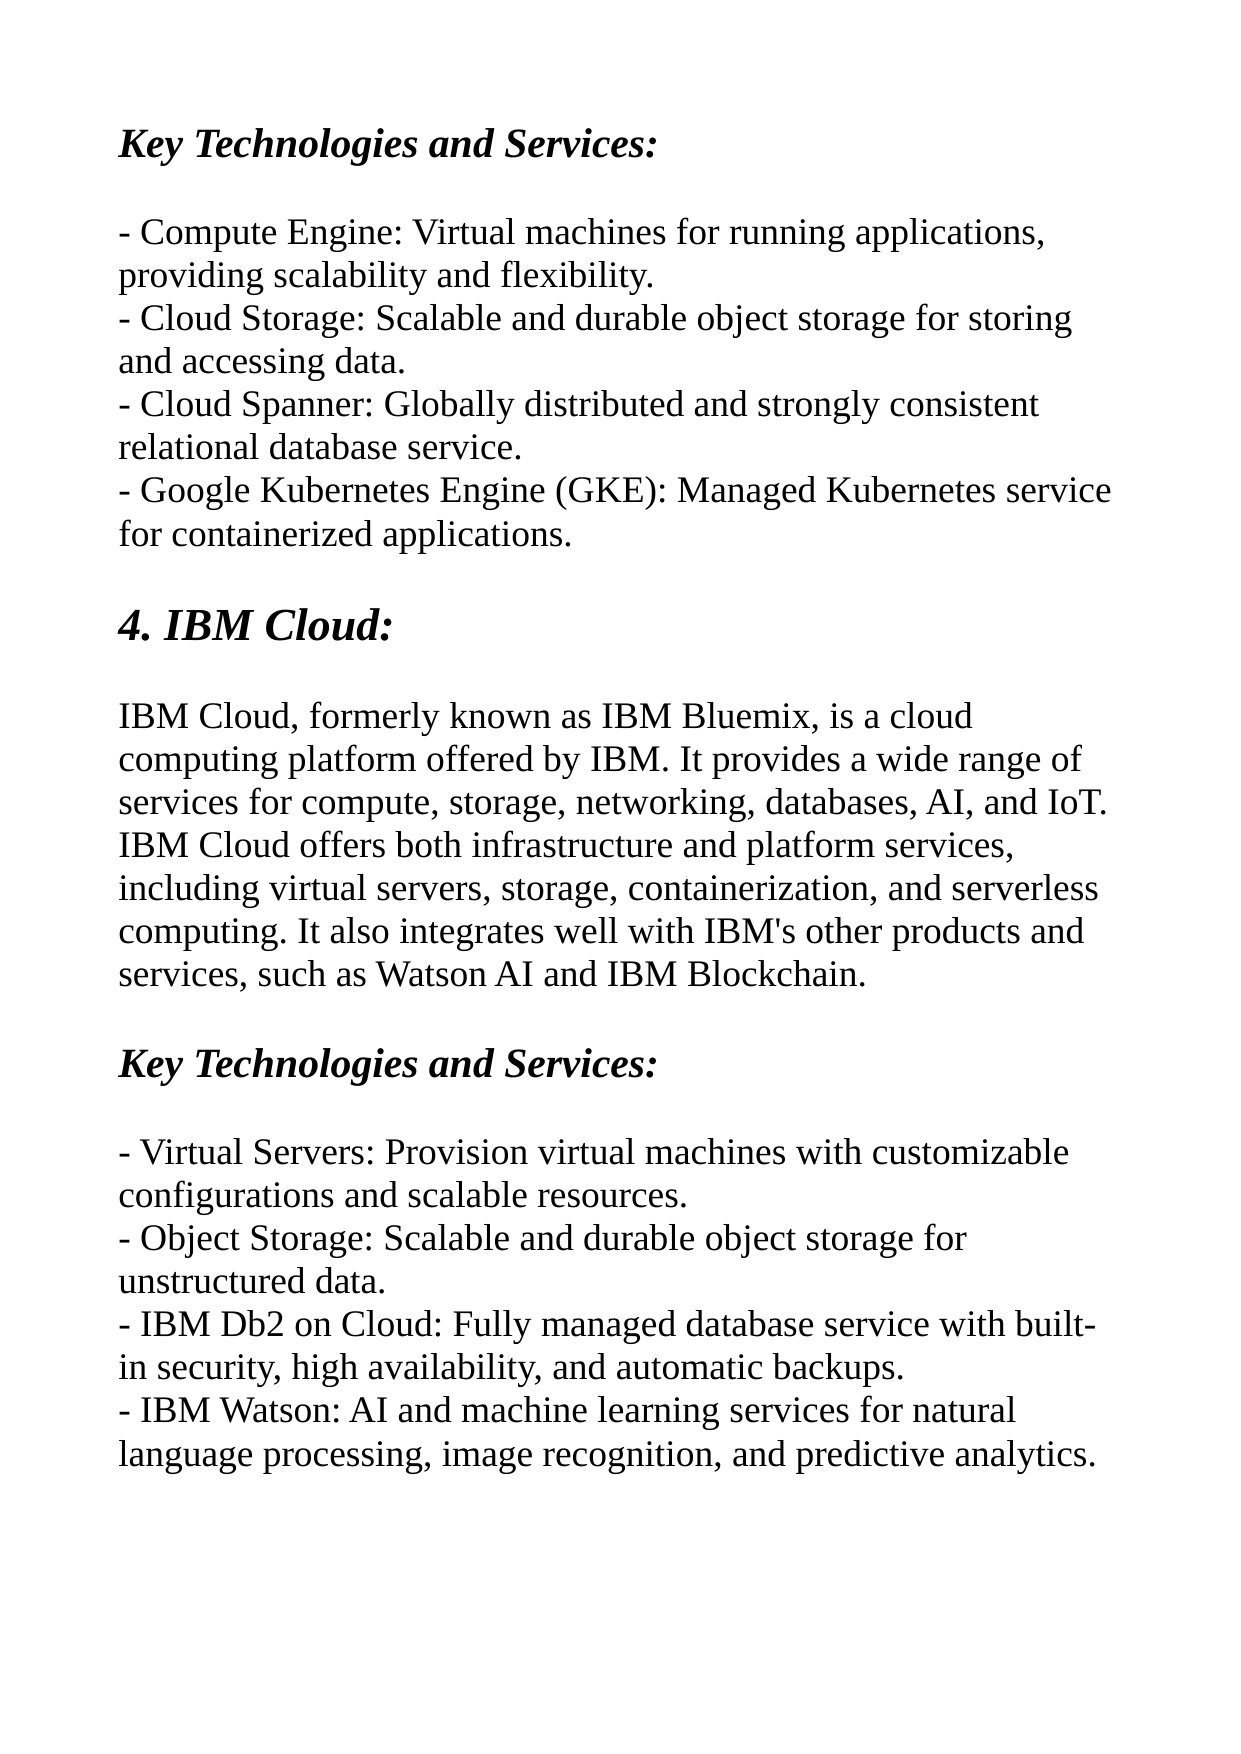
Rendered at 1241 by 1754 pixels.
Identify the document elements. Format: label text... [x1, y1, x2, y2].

text - Cloud Storage: Scalable and durable object storage for storing and accessing data. [118, 295, 1122, 382]
text - Virtual Servers: Provision virtual machines with customizable configurations and scalable resources. [118, 1129, 1122, 1215]
text Key Technologies and Services: [118, 1038, 1122, 1086]
text IBM Cloud, formerly known as IBM Bluemix, is a cloud computing platform offered by IBM. It provides a wide range of services for compute, storage, networking, databases, AI, and IoT. IBM Cloud offers both infrastructure and platform services, including virtual servers, storage, containerization, and serverless computing. It also integrates well with IBM's other products and services, such as Watson AI and IBM Blockchain. [118, 693, 1122, 995]
text 4. IBM Cloud: [118, 597, 1122, 650]
text Key Technologies and Services: [118, 118, 1122, 166]
text - IBM Watson: AI and machine learning services for natural language processing, image recognition, and predictive analytics. [118, 1388, 1122, 1474]
text - Object Storage: Scalable and durable object storage for unstructured data. [118, 1215, 1122, 1302]
text - Compute Engine: Virtual machines for running applications, providing scalability and flexibility. [118, 209, 1122, 295]
text - Google Kubernetes Engine (GKE): Managed Kubernetes service for containerized applications. [118, 468, 1122, 554]
text - Cloud Spanner: Globally distributed and strongly consistent relational database service. [118, 382, 1122, 468]
text - IBM Db2 on Cloud: Fully managed database service with built-in security, high availability, and automatic backups. [118, 1302, 1122, 1388]
